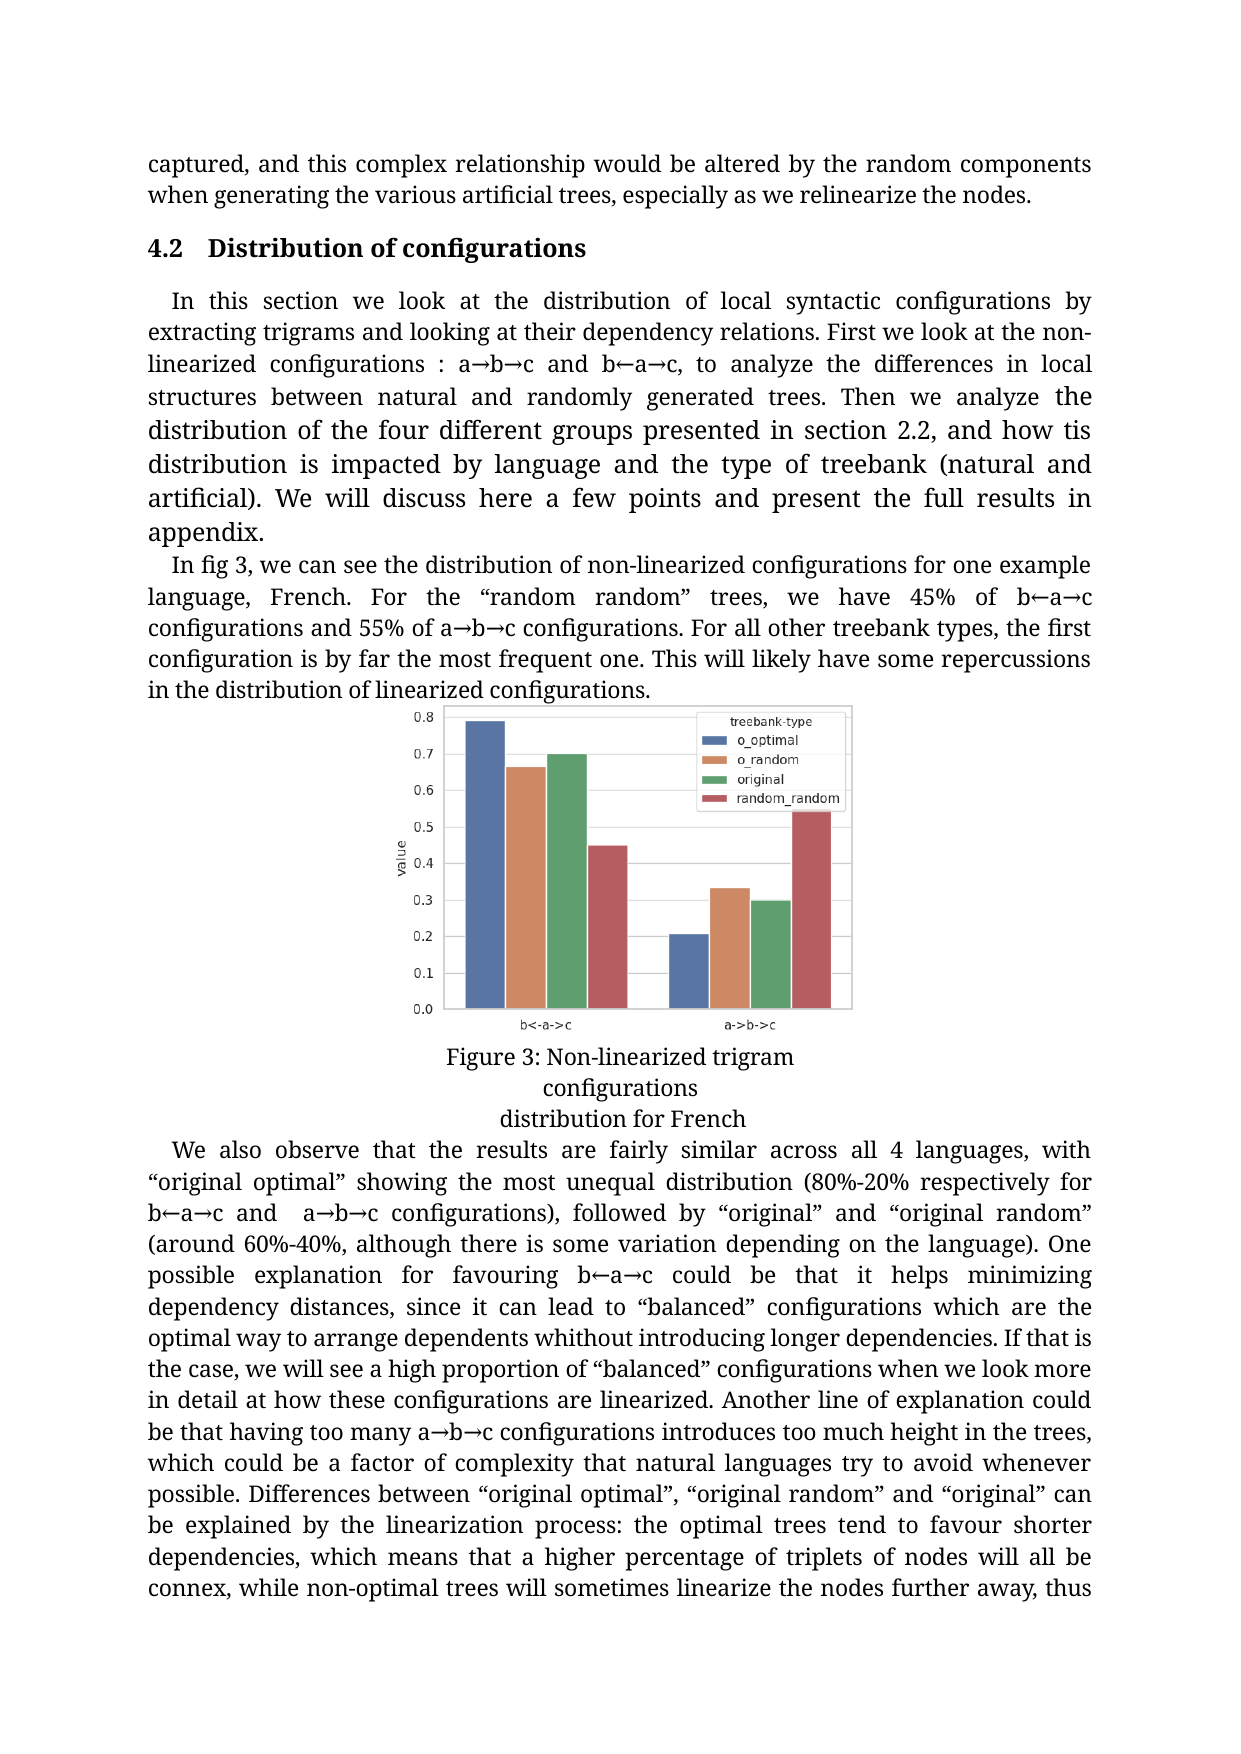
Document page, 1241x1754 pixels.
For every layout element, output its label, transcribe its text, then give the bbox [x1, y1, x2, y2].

text We also observe that the results are fairly similar across all 4 languages, with “original optimal” showing the most unequal distribution (80%-20% respectively for b←a→c and a→b→c configurations), followed by “original” and “original random” (around 60%-40%, although there is some variation depending on the language). One possible explanation for favouring b←a→c could be that it helps minimizing dependency distances, since it can lead to “balanced” configurations which are the optimal way to arrange dependents whithout introducing longer dependencies. If that is the case, we will see a high proportion of “balanced” configurations when we look more in detail at how these configurations are linearized. Another line of explanation could be that having too many a→b→c configurations introduces too much height in the trees, which could be a factor of complexity that natural languages try to avoid whenever possible. Differences between “original optimal”, “original random” and “original” can be explained by the linearization process: the optimal trees tend to favour shorter dependencies, which means that a higher percentage of triplets of nodes will all be connex, while non-optimal trees will sometimes linearize the nodes further away, thus [148, 705, 1092, 1603]
text Figure 3: Non-linearized trigram configurations distribution for French [379, 1034, 861, 1134]
list Distribution of configurations [148, 231, 1092, 265]
text captured, and this complex relationship would be altered by the random components when generating the various artificial trees, especially as we relinearize the nodes. [148, 148, 1092, 210]
text In fig 3, we can see the distribution of non-linearized configurations for one example language, French. For the “random random” trees, we have 45% of b←a→c configurations and 55% of a→b→c configurations. For all other treebank types, the first configuration is by far the most frequent one. This will likely have some repercussions in the distribution of linearized configurations. [148, 549, 1092, 705]
text In this section we look at the distribution of local syntactic configurations by extracting trigrams and looking at their dependency relations. First we look at the non-linearized configurations : a→b→c and b←a→c, to analyze the differences in local structures between natural and randomly generated trees. Then we analyze the distribution of the four different groups presented in section 2.2, and how tis distribution is impacted by language and the type of treebank (natural and artificial). We will discuss here a few points and present the full results in appendix. [148, 285, 1092, 549]
picture [378, 705, 862, 1034]
